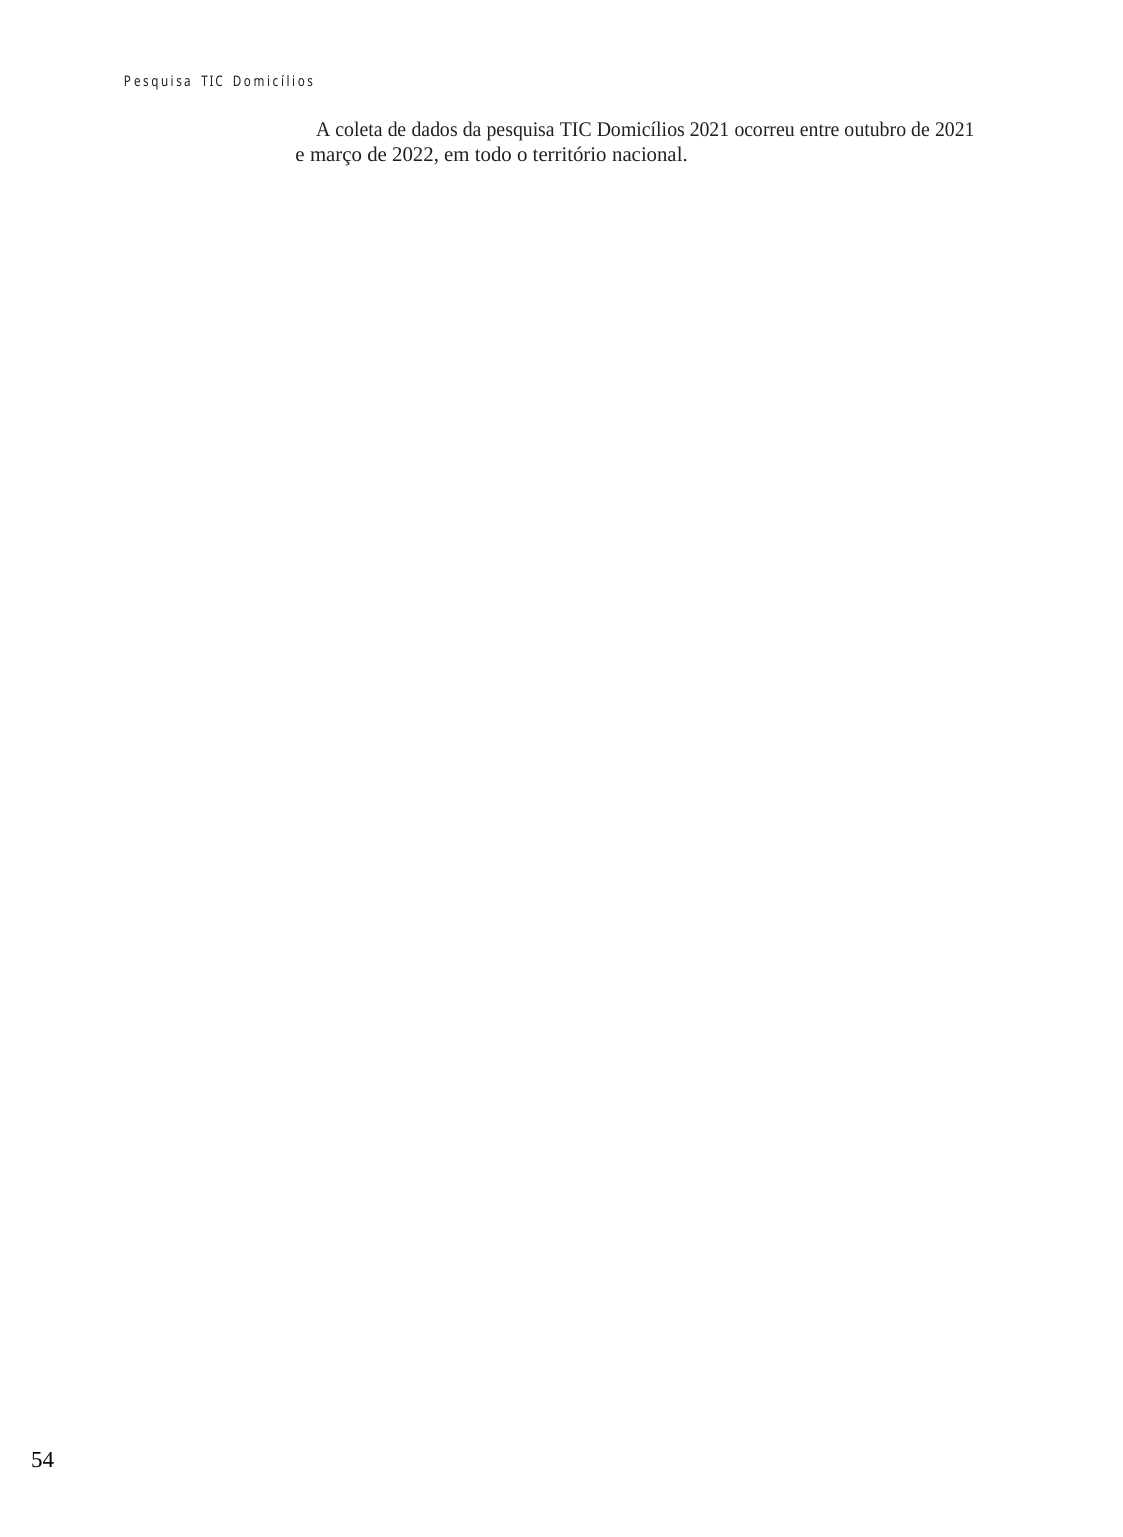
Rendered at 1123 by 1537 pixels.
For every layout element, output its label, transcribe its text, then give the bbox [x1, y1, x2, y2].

text A coleta de dados da pesquisa TIC Domicílios 2021 ocorreu entre outubro de 2021 e março de 2022, em todo o território nacional. [295, 117, 976, 166]
